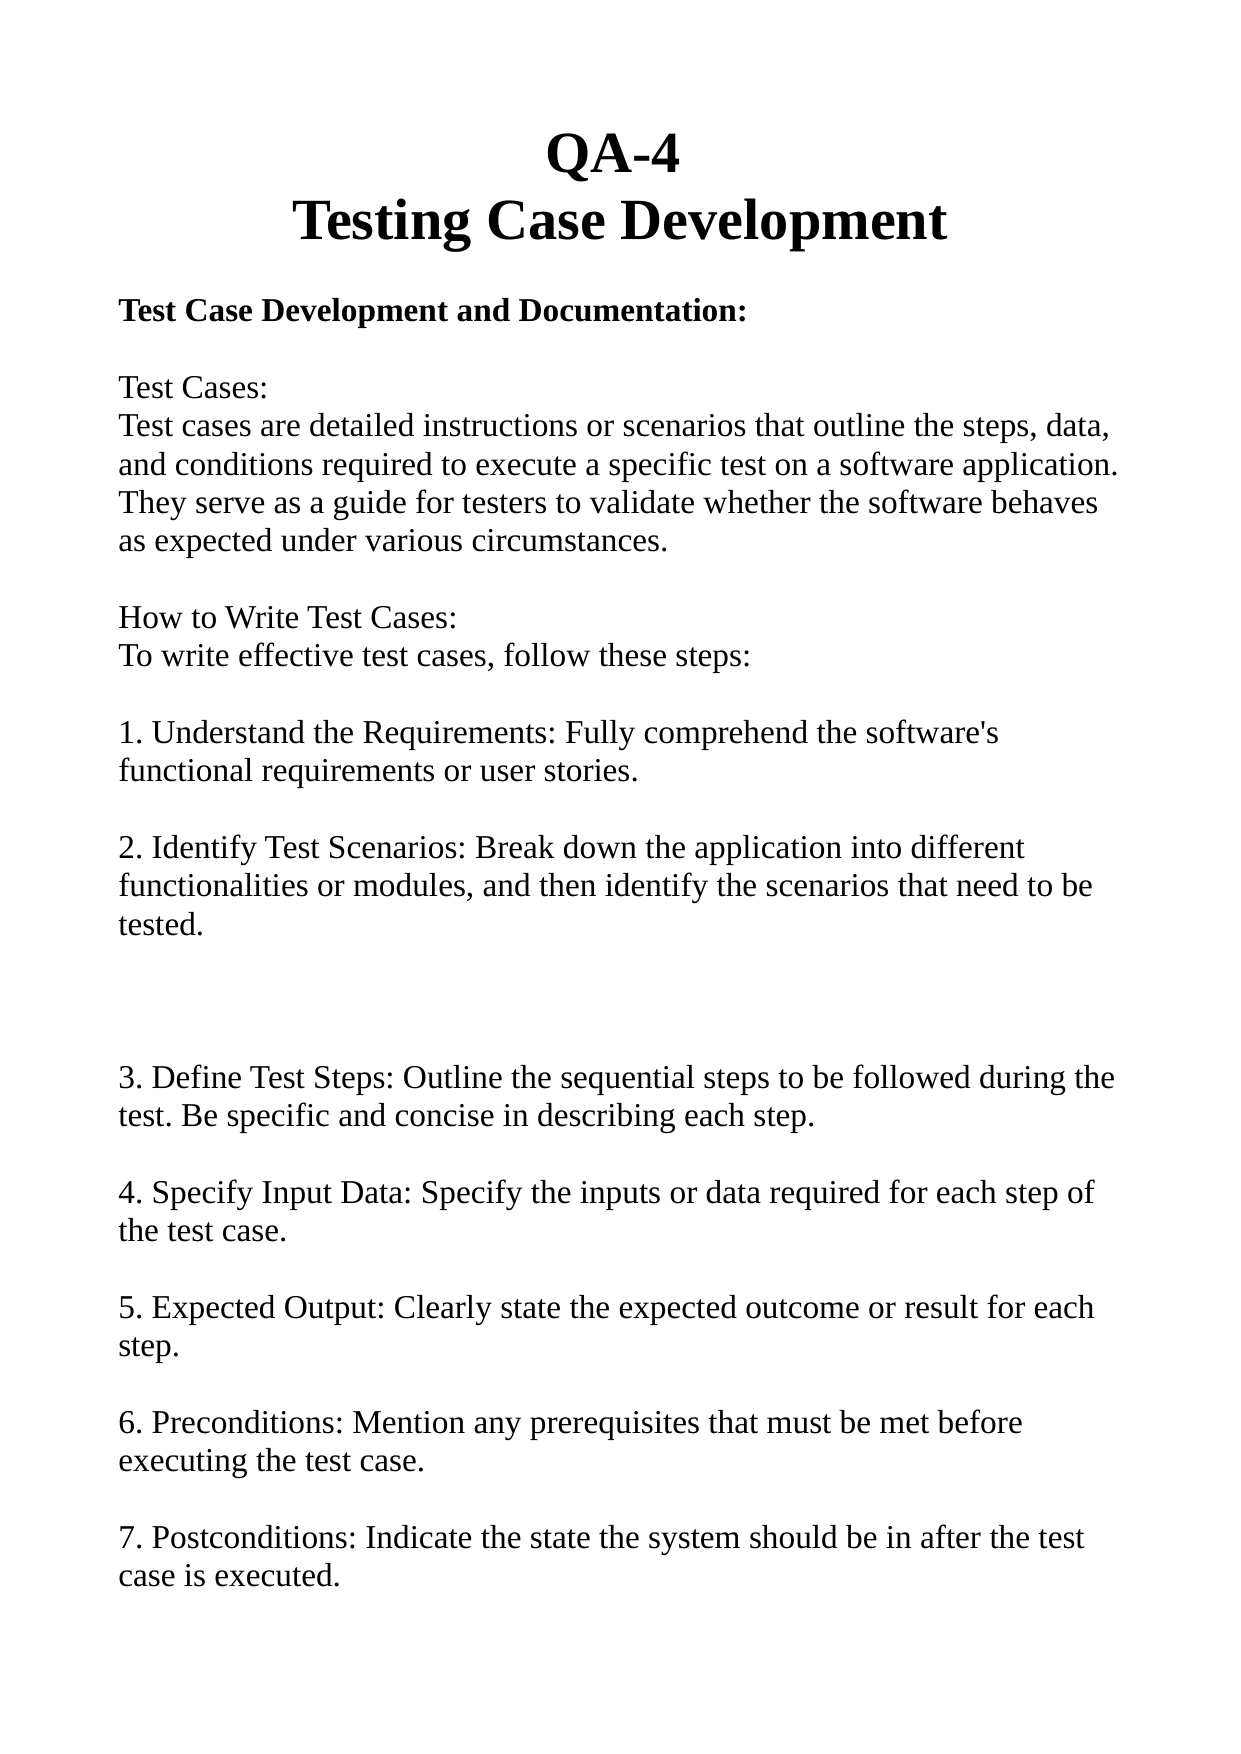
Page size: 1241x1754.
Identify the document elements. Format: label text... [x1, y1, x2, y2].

text 7. Postconditions: Indicate the state the system should be in after the test case is executed. [118, 1517, 1122, 1594]
text To write effective test cases, follow these steps: [118, 636, 1122, 674]
text Testing Case Development [118, 185, 1122, 252]
text 6. Preconditions: Mention any prerequisites that must be met before executing the test case. [118, 1402, 1122, 1479]
text Test Cases: [118, 367, 1122, 406]
text 1. Understand the Requirements: Fully comprehend the software's functional requirements or user stories. [118, 712, 1122, 789]
text 3. Define Test Steps: Outline the sequential steps to be followed during the test. Be specific and concise in describing each step. [118, 1057, 1122, 1134]
text 5. Expected Output: Clearly state the expected outcome or result for each step. [118, 1287, 1122, 1364]
text Test cases are detailed instructions or scenarios that outline the steps, data, and conditions required to execute a specific test on a software application. They serve as a guide for testers to validate whether the software behaves as expected under various circumstances. [118, 406, 1122, 559]
text How to Write Test Cases: [118, 597, 1122, 636]
text 4. Specify Input Data: Specify the inputs or data required for each step of the test case. [118, 1172, 1122, 1249]
text QA-4 [118, 118, 1122, 185]
text Test Case Development and Documentation: [118, 291, 1122, 329]
text 2. Identify Test Scenarios: Break down the application into different functionalities or modules, and then identify the scenarios that need to be tested. [118, 827, 1122, 942]
